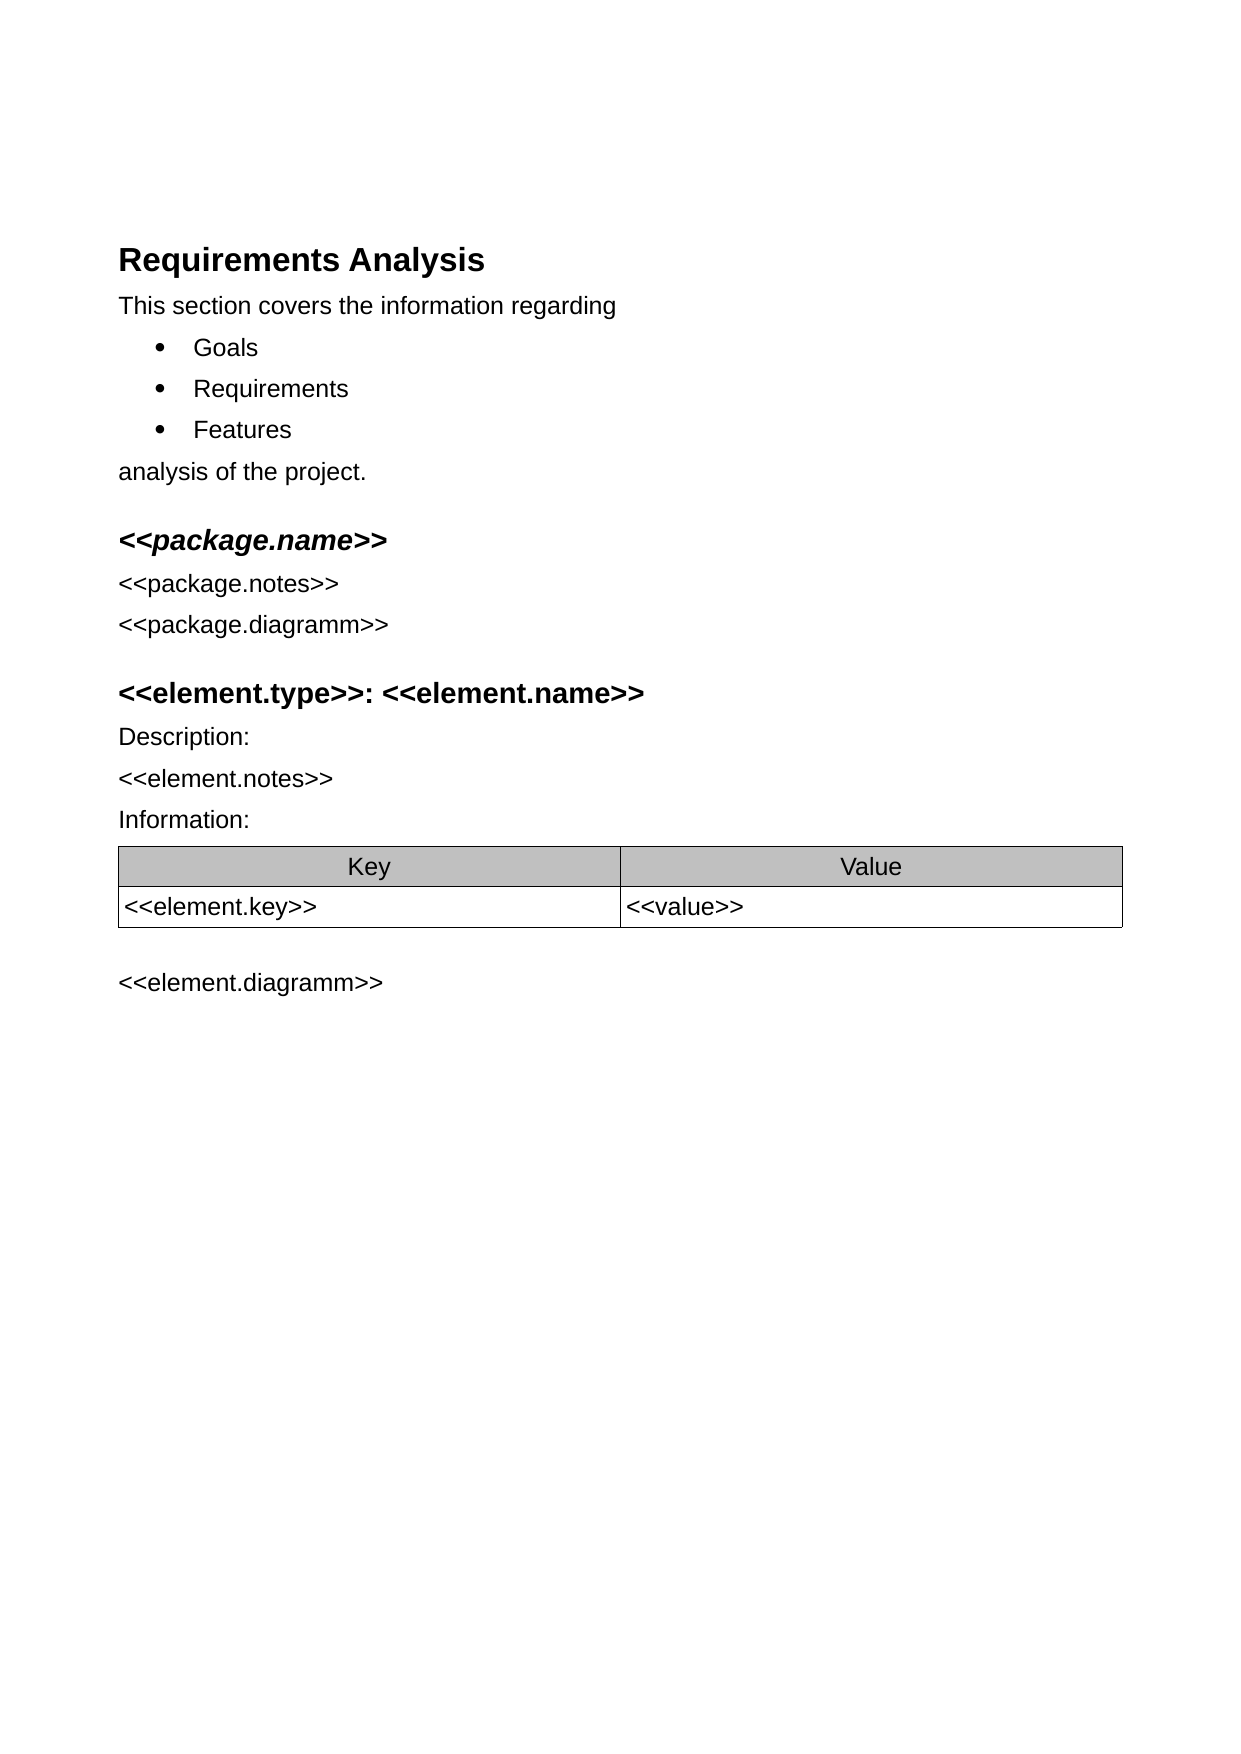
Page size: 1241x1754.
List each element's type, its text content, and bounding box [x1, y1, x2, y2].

table_header Value [621, 847, 1122, 886]
text <<package.diagramm>> [118, 610, 1122, 639]
table_cell <<value>> [621, 887, 1122, 927]
table_header Key [119, 847, 620, 886]
text Information: [118, 805, 1122, 834]
list Features [156, 415, 1122, 444]
list Requirements [156, 374, 1122, 403]
text <<element.notes>> [118, 764, 1122, 792]
subtitle Requirements Analysis [118, 240, 1122, 279]
text analysis of the project. [118, 457, 1122, 485]
text <<package.notes>> [118, 569, 1122, 598]
list Goals [156, 332, 1122, 361]
table_cell <<element.key>> [119, 887, 620, 927]
subtitle <<element.type>>: <<element.name>> [118, 676, 1122, 710]
subtitle <<package.name>> [118, 523, 1122, 556]
text Description: [118, 722, 1122, 751]
text This section covers the information regarding [118, 291, 1122, 320]
text <<element.diagramm>> [118, 968, 1122, 997]
